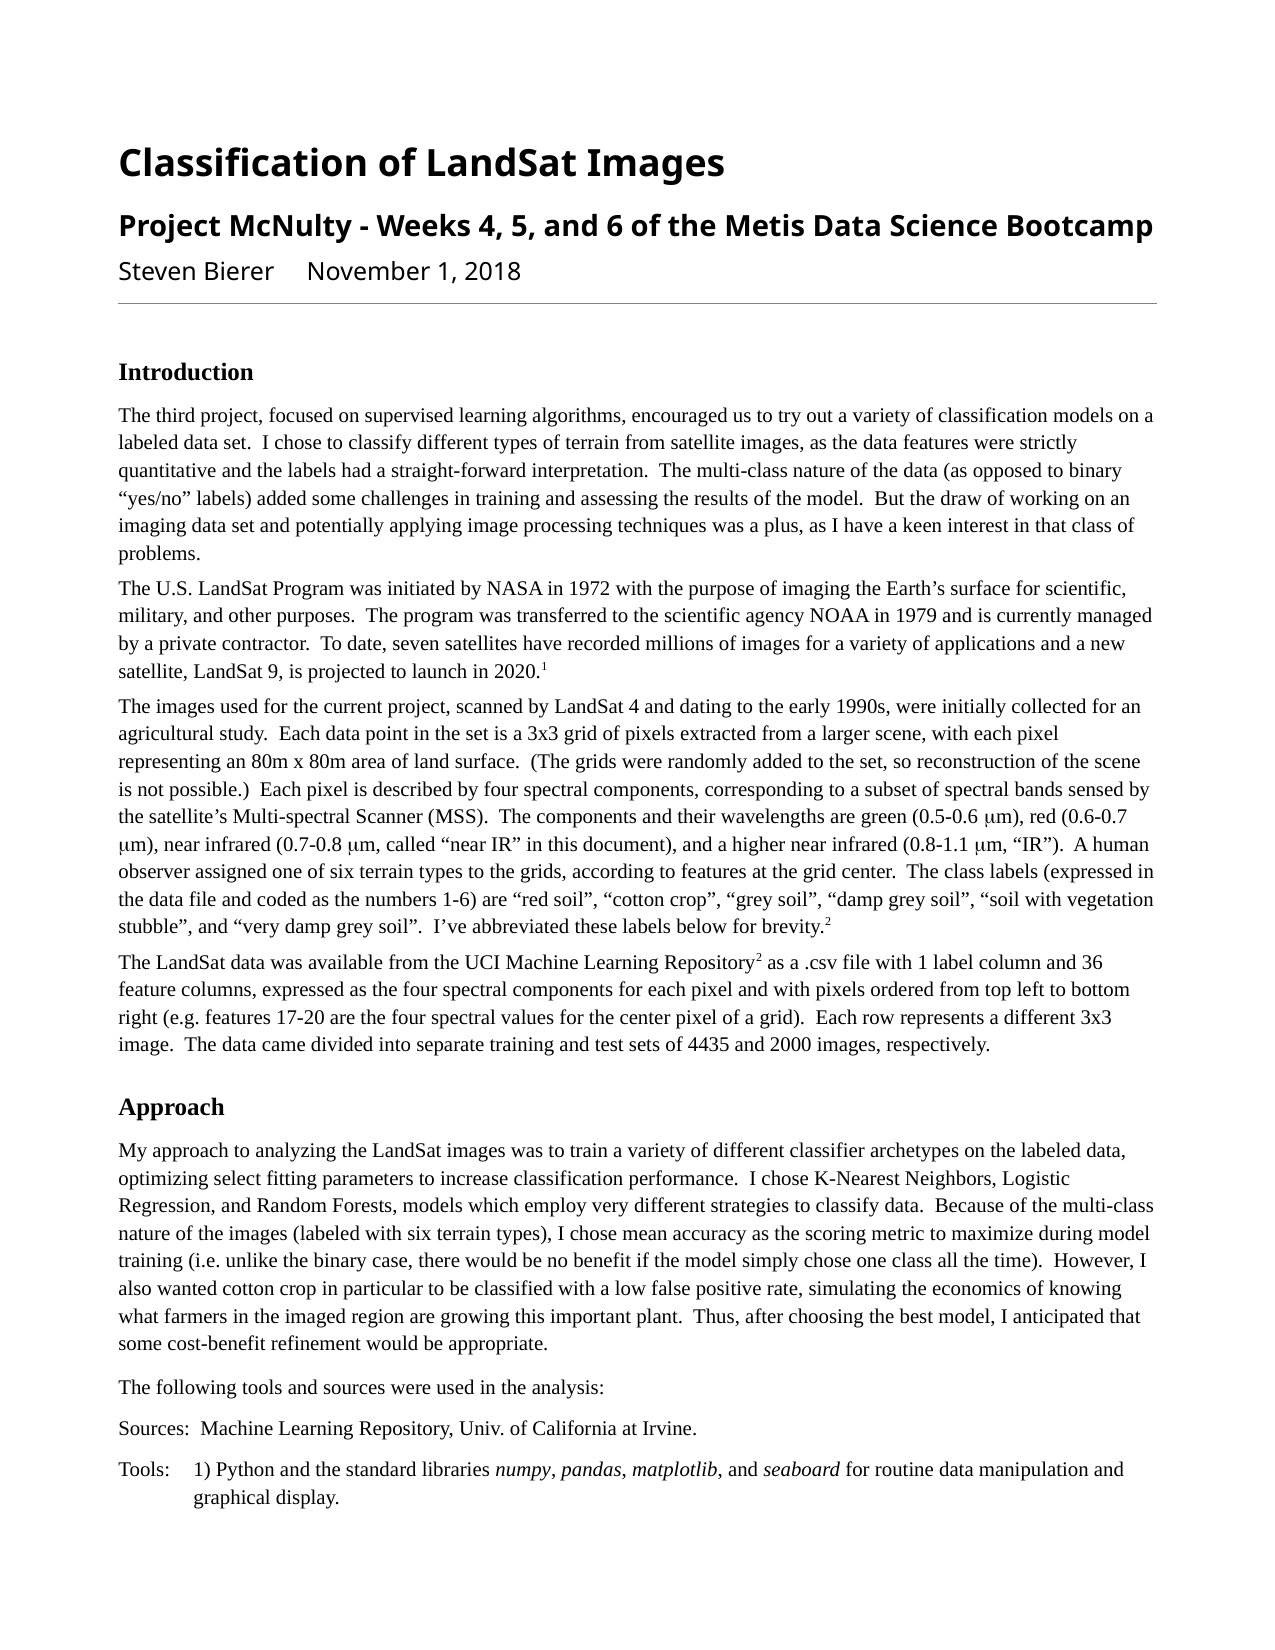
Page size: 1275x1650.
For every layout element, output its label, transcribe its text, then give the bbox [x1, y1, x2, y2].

subtitle Introduction [118, 357, 1157, 386]
text Sources: Machine Learning Repository, Univ. of California at Irvine. [118, 1416, 1157, 1440]
text The following tools and sources were used in the analysis: [118, 1375, 1157, 1399]
text Classification of LandSat Images [118, 136, 1157, 187]
text The images used for the current project, scanned by LandSat 4 and dating to the early 1990s, were initially collected for an agricultural study. Each data point in the set is a 3x3 grid of pixels extracted from a larger scene, with each pixel representing an 80m x 80m area of land surface. (The grids were randomly added to the set, so reconstruction of the scene is not possible.) Each pixel is described by four spectral components, corresponding to a subset of spectral bands sensed by the satellite’s Multi-spectral Scanner (MSS). The components and their wavelengths are green (0.5-0.6 mm), red (0.6-0.7 mm), near infrared (0.7-0.8 mm, called “near IR” in this document), and a higher near infrared (0.8-1.1 mm, “IR”). A human observer assigned one of six terrain types to the grids, according to features at the grid center. The class labels (expressed in the data file and coded as the numbers 1-6) are “red soil”, “cotton crop”, “grey soil”, “damp grey soil”, “soil with vegetation stubble”, and “very damp grey soil”. I’ve abbreviated these labels below for brevity.2 [118, 694, 1157, 938]
text Tools: 1) Python and the standard libraries numpy, pandas, matplotlib, and seaboard for routine data manipulation and graphical display. [118, 1457, 1157, 1509]
text Steven Bierer November 1, 2018 [118, 254, 1157, 288]
text The U.S. LandSat Program was initiated by NASA in 1972 with the purpose of imaging the Earth’s surface for scientific, military, and other purposes. The program was transferred to the scientific agency NOAA in 1979 and is currently managed by a private contractor. To date, seven satellites have recorded millions of images for a variety of applications and a new satellite, LandSat 9, is projected to launch in 2020.1 [118, 576, 1157, 683]
text The third project, focused on supervised learning algorithms, encouraged us to try out a variety of classification models on a labeled data set. I chose to classify different types of terrain from satellite images, as the data features were strictly quantitative and the labels had a straight-forward interpretation. The multi-class nature of the data (as opposed to binary “yes/no” labels) added some challenges in training and assessing the results of the model. But the draw of working on an imaging data set and potentially applying image processing techniques was a plus, as I have a keen interest in that class of problems. [118, 403, 1157, 565]
text Project McNulty - Weeks 4, 5, and 6 of the Metis Data Science Bootcamp [118, 205, 1157, 245]
subtitle Approach [118, 1092, 1157, 1121]
text The LandSat data was available from the UCI Machine Learning Repository2 as a .csv file with 1 label column and 36 feature columns, expressed as the four spectral components for each pixel and with pixels ordered from top left to bottom right (e.g. features 17-20 are the four spectral values for the center pixel of a grid). Each row represents a different 3x3 image. The data came divided into separate training and test sets of 4435 and 2000 images, respectively. [118, 949, 1157, 1056]
text My approach to analyzing the LandSat images was to train a variety of different classifier archetypes on the labeled data, optimizing select fitting parameters to increase classification performance. I chose K-Nearest Neighbors, Logistic Regression, and Random Forests, models which employ very different strategies to classify data. Because of the multi-class nature of the images (labeled with six terrain types), I chose mean accuracy as the scoring metric to maximize during model training (i.e. unlike the binary case, there would be no benefit if the model simply chose one class all the time). However, I also wanted cotton crop in particular to be classified with a low false positive rate, simulating the economics of knowing what farmers in the imaged region are growing this important plant. Thus, after choosing the best model, I anticipated that some cost-benefit refinement would be appropriate. [118, 1138, 1157, 1355]
